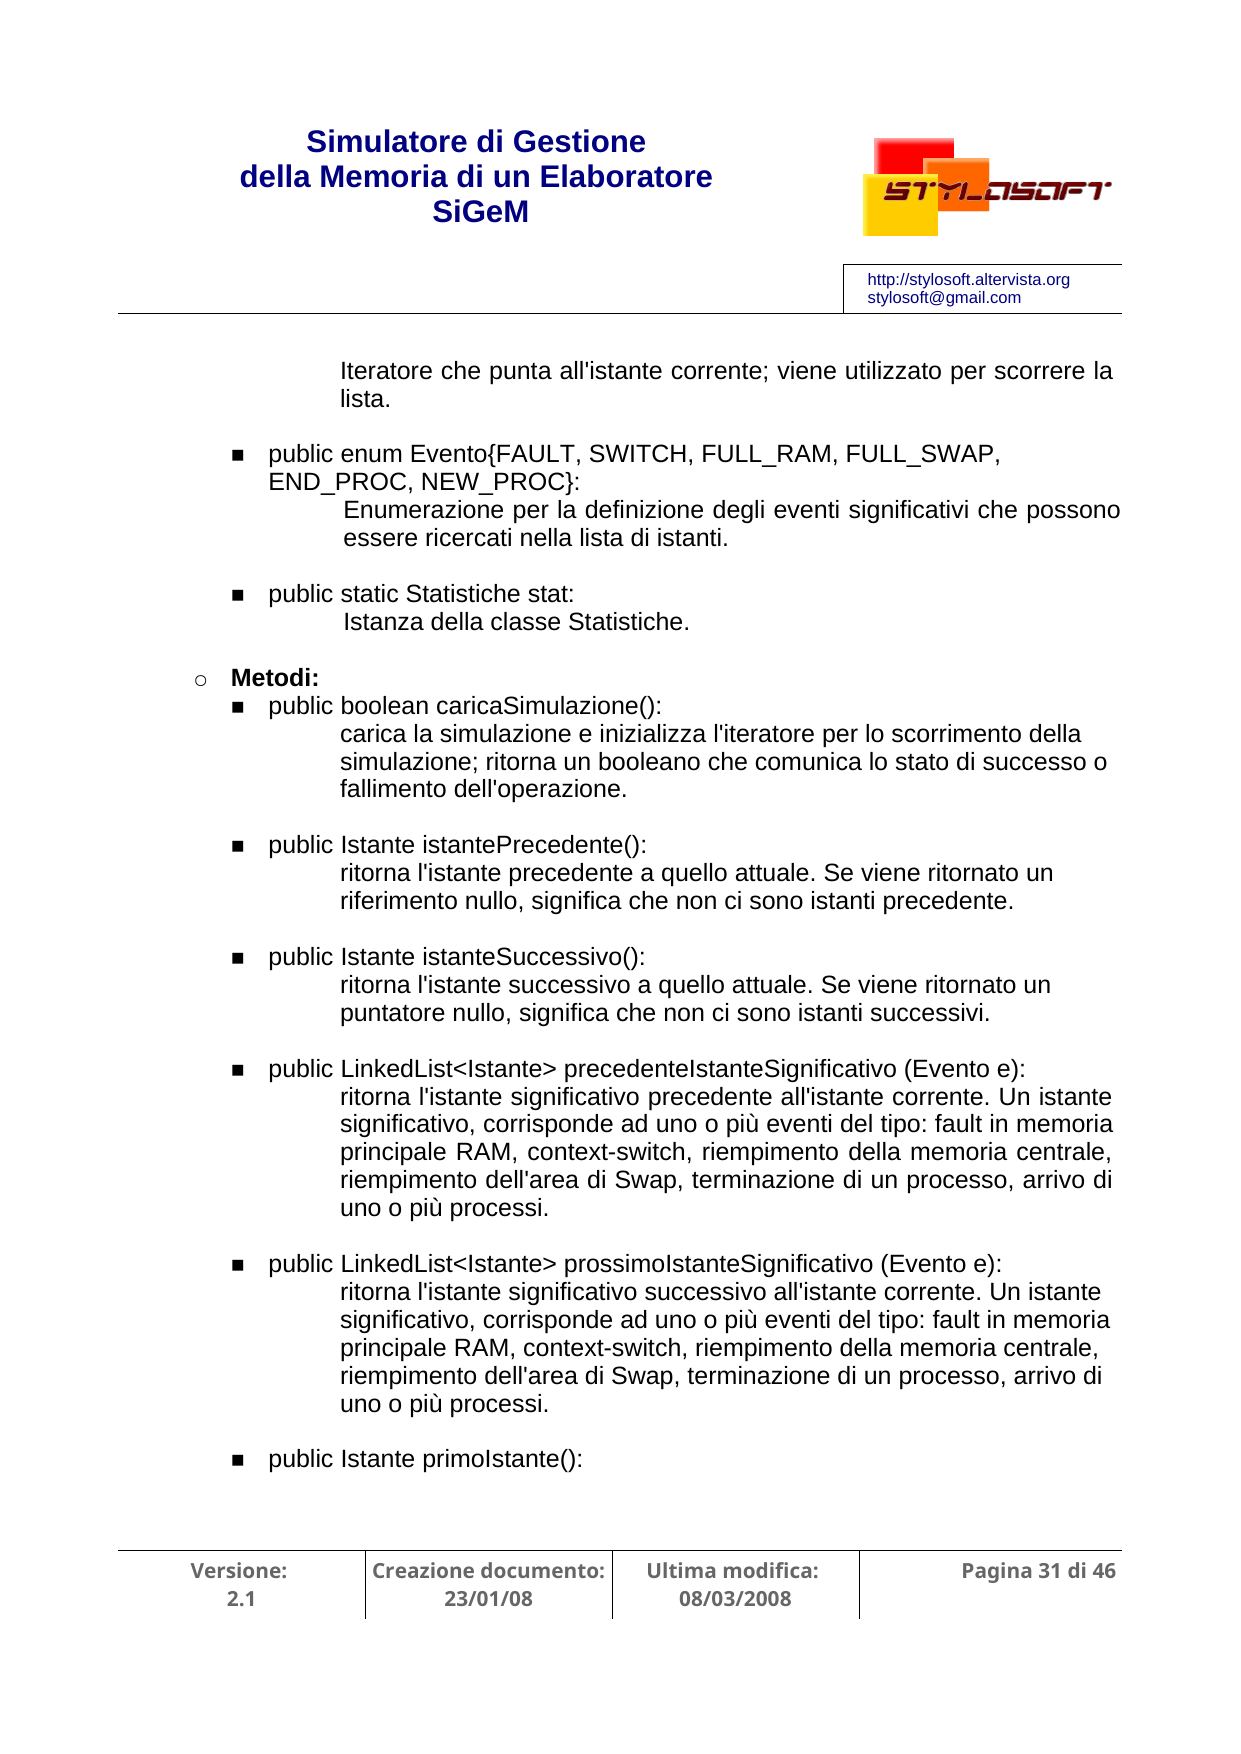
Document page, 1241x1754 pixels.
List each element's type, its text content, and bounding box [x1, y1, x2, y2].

list public LinkedList<Istante> precedenteIstanteSignificativo (Evento e): [231, 1054, 1122, 1082]
text ritorna l'istante significativo successivo all'istante corrente. Un istante significativo, corrisponde ad uno o più eventi del tipo: fault in memoria principale RAM, context-switch, riempimento della memoria centrale, riempimento dell'area di Swap, terminazione di un processo, arrivo di uno o più processi. [118, 1278, 1122, 1417]
list Enumerazione per la definizione degli eventi significativi che possono essere ricercati nella lista di istanti. [306, 496, 1122, 552]
text ritorna l'istante significativo precedente all'istante corrente. Un istante significativo, corrisponde ad uno o più eventi del tipo: fault in memoria principale RAM, context-switch, riempimento della memoria centrale, riempimento dell'area di Swap, terminazione di un processo, arrivo di uno o più processi. [118, 1082, 1122, 1222]
list public Istante primoIstante(): [231, 1445, 1122, 1473]
list public Istante istanteSuccessivo(): [231, 943, 1122, 971]
text Iteratore che punta all'istante corrente; viene utilizzato per scorrere la lista. [118, 357, 1122, 412]
list public static Statistiche stat: [231, 580, 1122, 608]
text ritorna l'istante successivo a quello attuale. Se viene ritornato un puntatore nullo, significa che non ci sono istanti successivi. [118, 971, 1122, 1027]
text ritorna l'istante precedente a quello attuale. Se viene ritornato un riferimento nullo, significa che non ci sono istanti precedente. [118, 859, 1122, 915]
text carica la simulazione e inizializza l'iteratore per lo scorrimento della simulazione; ritorna un booleano che comunica lo stato di successo o fallimento dell'operazione. [118, 719, 1122, 803]
list Metodi: [193, 664, 1122, 692]
picture [848, 123, 1117, 247]
list public Istante istantePrecedente(): [231, 831, 1122, 859]
list public enum Evento{FAULT, SWITCH, FULL_RAM, FULL_SWAP, END_PROC, NEW_PROC}: [231, 440, 1122, 496]
list public LinkedList<Istante> prossimoIstanteSignificativo (Evento e): [231, 1250, 1122, 1278]
list Istanza della classe Statistiche. [306, 608, 1122, 636]
list public boolean caricaSimulazione(): [231, 692, 1122, 719]
